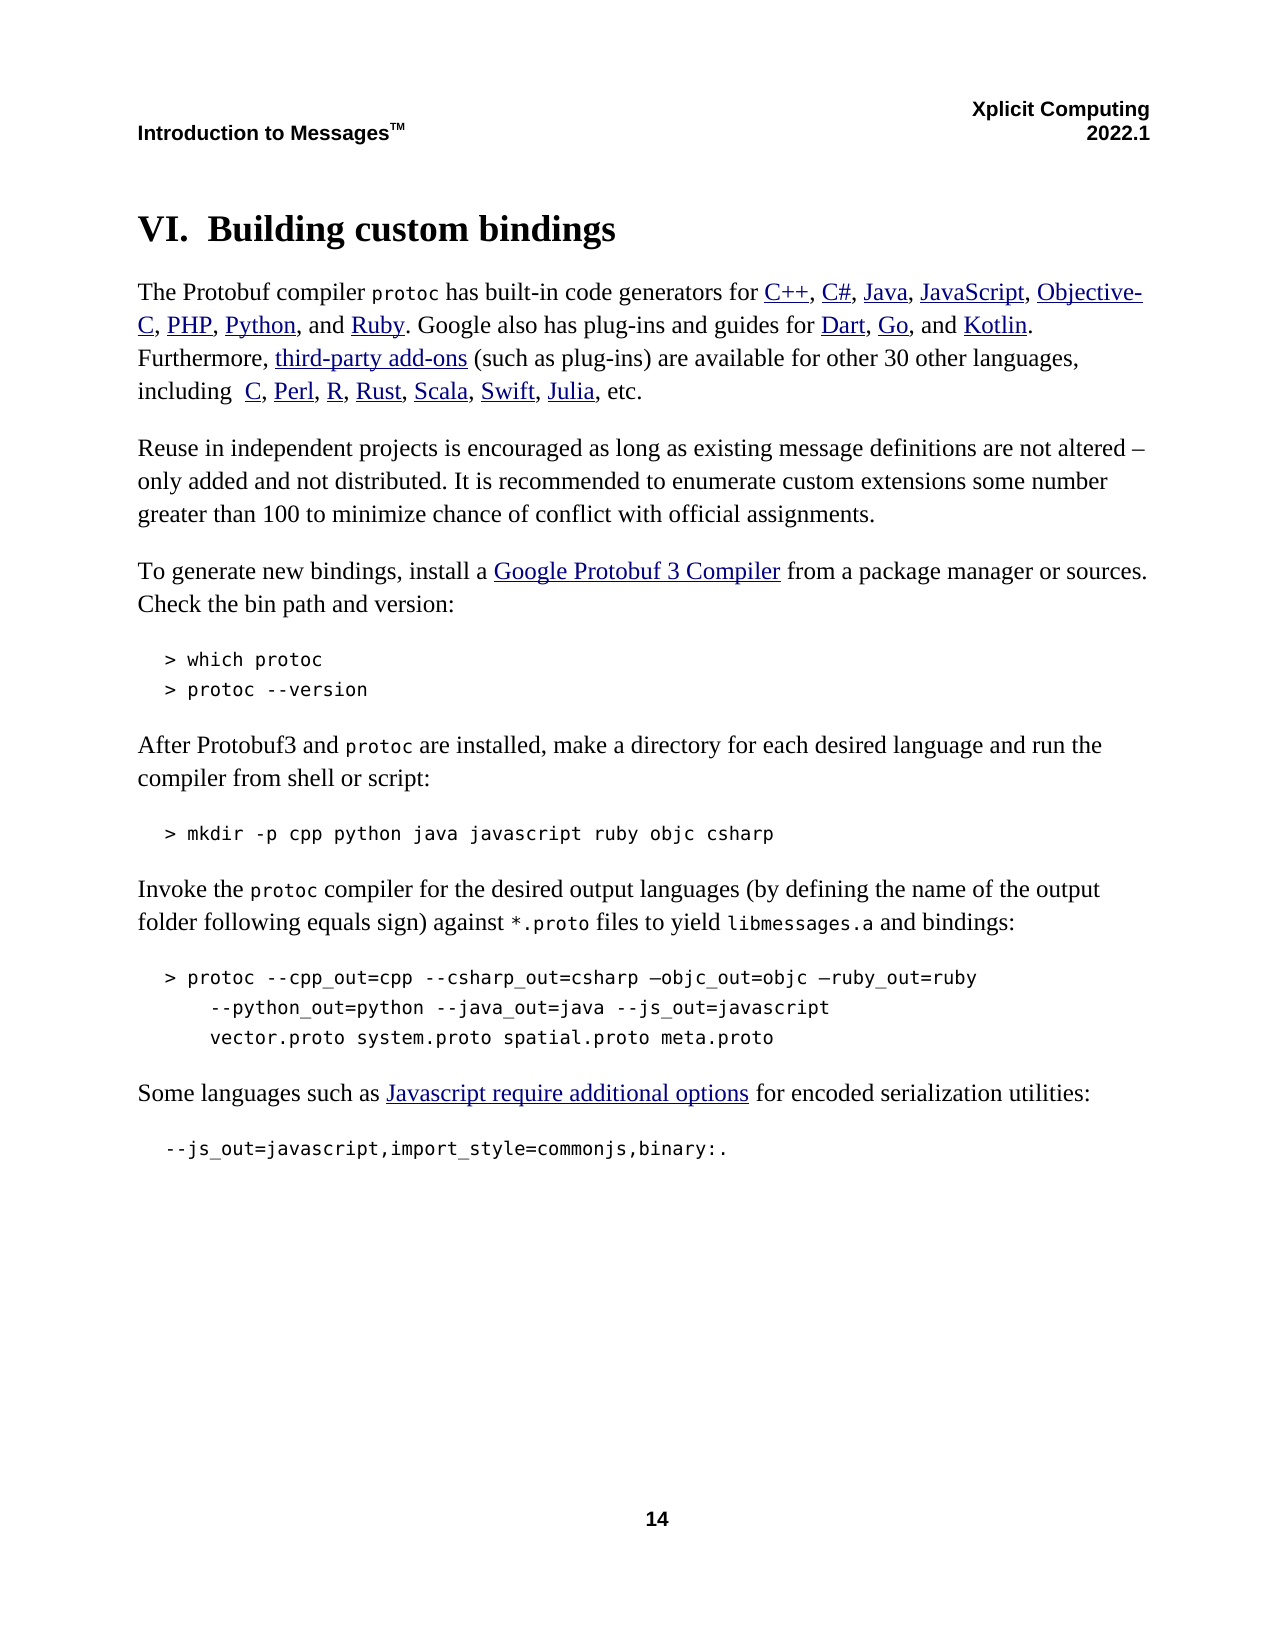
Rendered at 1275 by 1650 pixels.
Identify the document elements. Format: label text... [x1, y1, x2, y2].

text After Protobuf3 and protoc are installed, make a directory for each desired language and run the compiler from shell or script: [137, 730, 1150, 792]
subtitle Building custom bindings [137, 206, 1150, 249]
text The Protobuf compiler protoc has built-in code generators for C++, C#, Java, JavaScript, Objective-C, PHP, Python, and Ruby. Google also has plug-ins and guides for Dart, Go, and Kotlin. Furthermore, third-party add-ons (such as plug-ins) are available for other 30 other languages, including C, Perl, R, Rust, Scala, Swift, Julia, etc. [137, 277, 1150, 404]
text --python_out=python --java_out=java --js_out=javascript [164, 991, 1150, 1021]
text > protoc --version [164, 673, 1150, 703]
text > mkdir -p cpp python java javascript ruby objc csharp [164, 817, 1150, 847]
text Some languages such as Javascript require additional options for encoded serialization utilities: [137, 1078, 1150, 1106]
text > which protoc [164, 643, 1150, 673]
text Reuse in independent projects is encouraged as long as existing message definitions are not altered – only added and not distributed. It is recommended to enumerate custom extensions some number greater than 100 to minimize chance of conflict with official assignments. [137, 433, 1150, 528]
text Invoke the protoc compiler for the desired output languages (by defining the name of the output folder following equals sign) against *.proto files to yield libmessages.a and bindings: [137, 874, 1150, 936]
text vector.proto system.proto spatial.proto meta.proto [164, 1021, 1150, 1051]
text To generate new bindings, install a Google Protobuf 3 Compiler from a package manager or sources. Check the bin path and version: [137, 556, 1150, 618]
text --js_out=javascript,import_style=commonjs,binary:. [164, 1132, 1150, 1162]
text > protoc --cpp_out=cpp --csharp_out=csharp –objc_out=objc –ruby_out=ruby [164, 961, 1150, 991]
